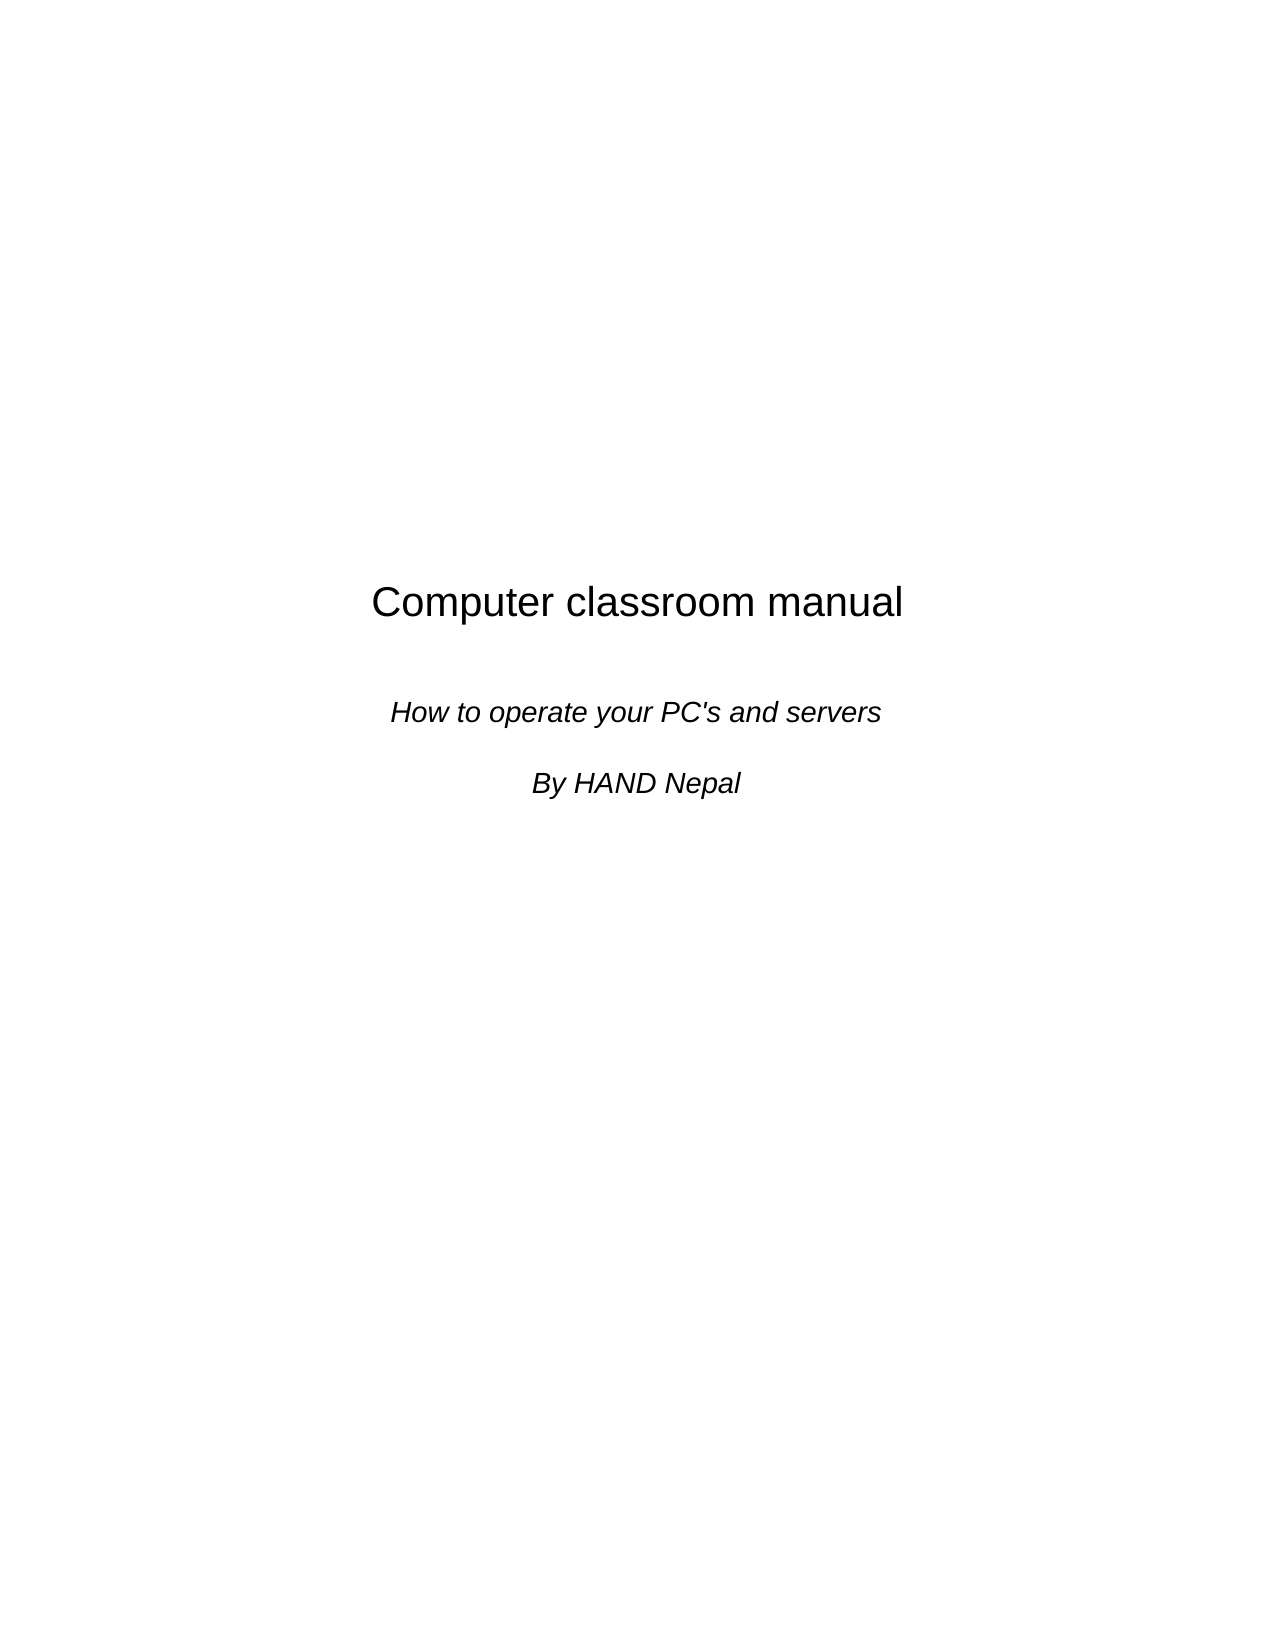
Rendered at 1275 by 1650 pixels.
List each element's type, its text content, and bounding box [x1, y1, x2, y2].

title Computer classroom manual [118, 577, 1157, 625]
subtitle How to operate your PC's and servers [118, 695, 1157, 728]
subtitle By HAND Nepal [118, 766, 1157, 799]
